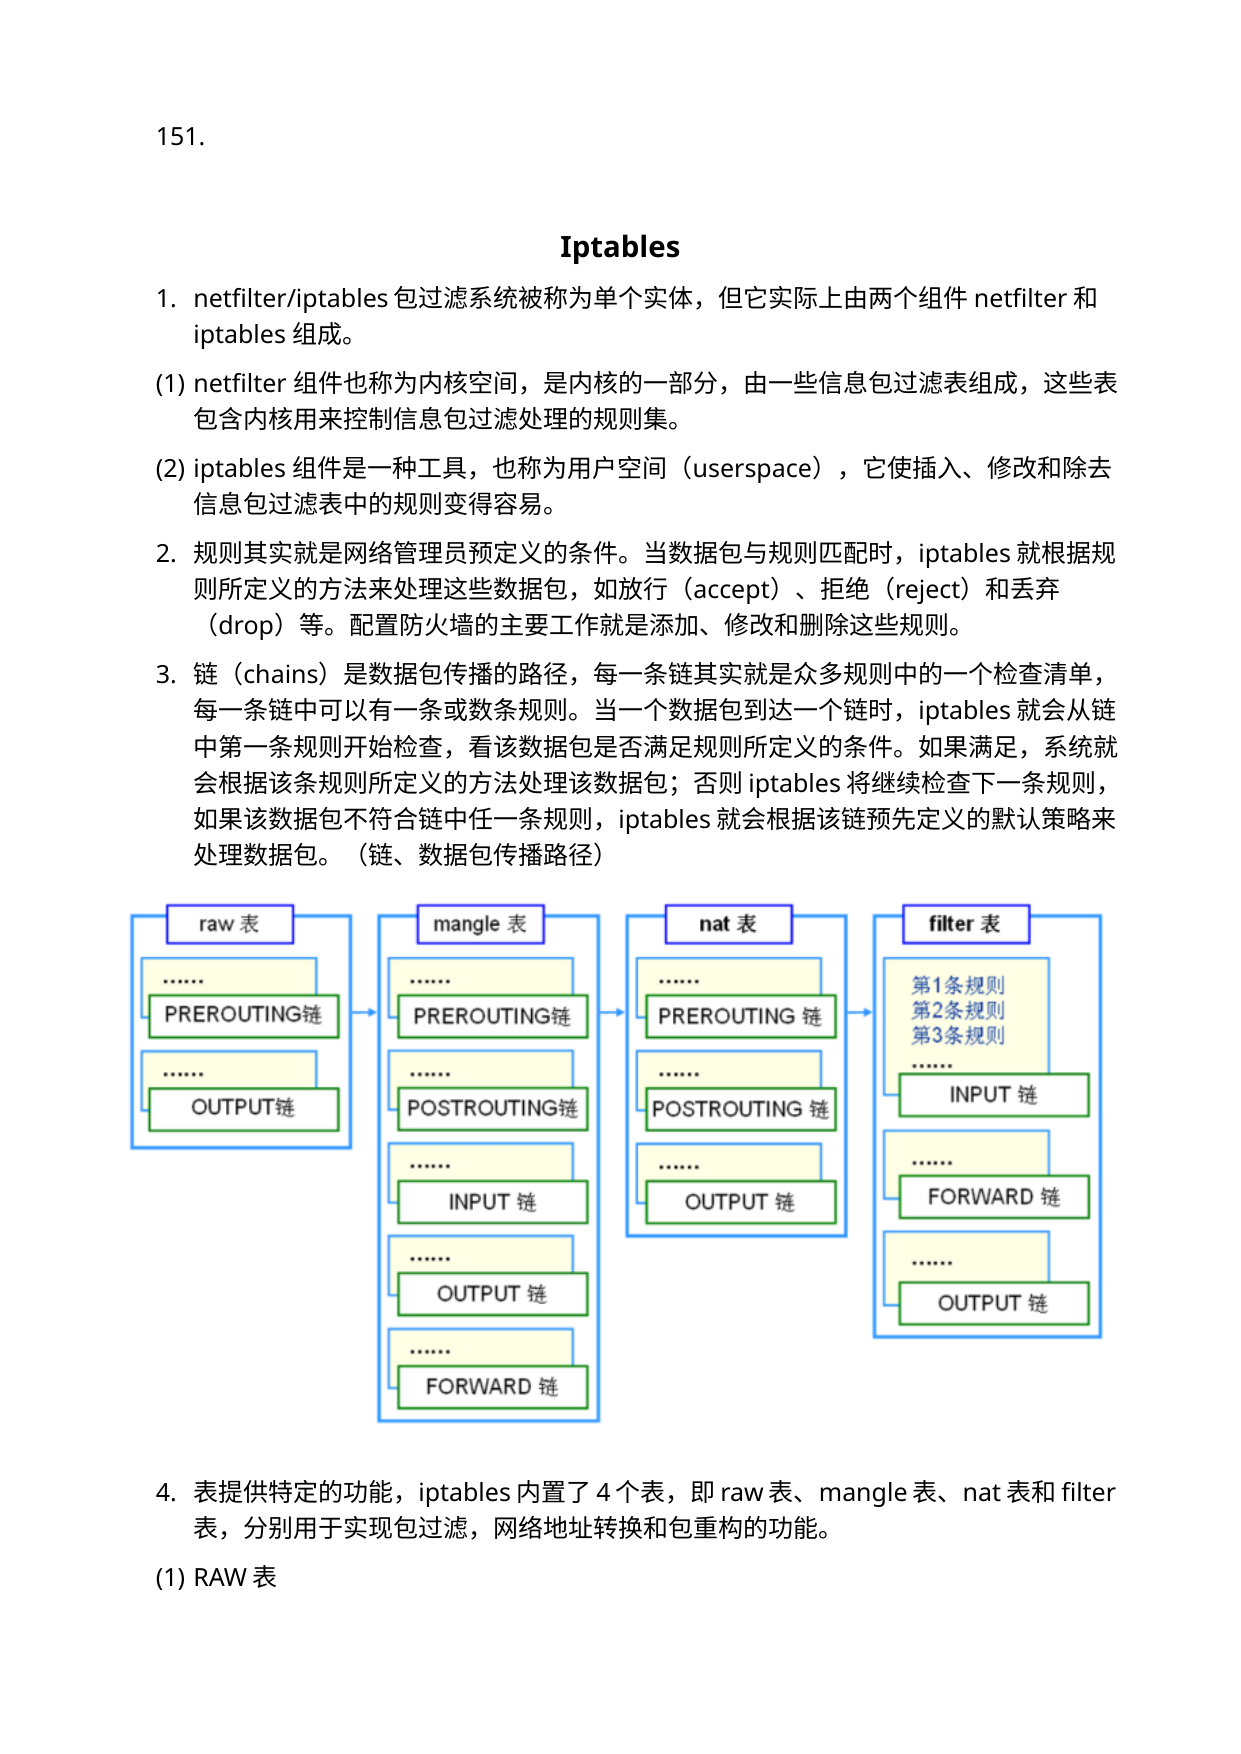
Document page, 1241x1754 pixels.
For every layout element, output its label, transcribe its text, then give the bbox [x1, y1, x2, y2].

list 规则其实就是网络管理员预定义的条件。当数据包与规则匹配时，iptables就根据规则所定义的方法来处理这些数据包，如放行（accept）、拒绝（reject）和丢弃（drop）等。配置防火墙的主要工作就是添加、修改和删除这些规则。 [156, 533, 1122, 642]
list 表提供特定的功能，iptables内置了4个表，即raw表、mangle表、nat表和filter表，分别用于实现包过滤，网络地址转换和包重构的功能。 [156, 1472, 1122, 1545]
list netfilter 组件也称为内核空间，是内核的一部分，由一些信息包过滤表组成，这些表包含内核用来控制信息包过滤处理的规则集。 [156, 363, 1122, 436]
list iptables 组件是一种工具，也称为用户空间（userspace），它使插入、修改和除去信息包过滤表中的规则变得容易。 [156, 448, 1122, 521]
subtitle Iptables [118, 226, 1122, 266]
picture [118, 884, 1123, 1426]
list 链（chains）是数据包传播的路径，每一条链其实就是众多规则中的一个检查清单，每一条链中可以有一条或数条规则。当一个数据包到达一个链时，iptables就会从链中第一条规则开始检查，看该数据包是否满足规则所定义的条件。如果满足，系统就会根据该条规则所定义的方法处理该数据包；否则iptables将继续检查下一条规则，如果该数据包不符合链中任一条规则，iptables就会根据该链预先定义的默认策略来处理数据包。（链、数据包传播路径） [156, 654, 1122, 872]
list netfilter/iptables包过滤系统被称为单个实体，但它实际上由两个组件netfilter 和 iptables 组成。 [156, 278, 1122, 351]
list RAW表 [156, 1557, 1122, 1593]
